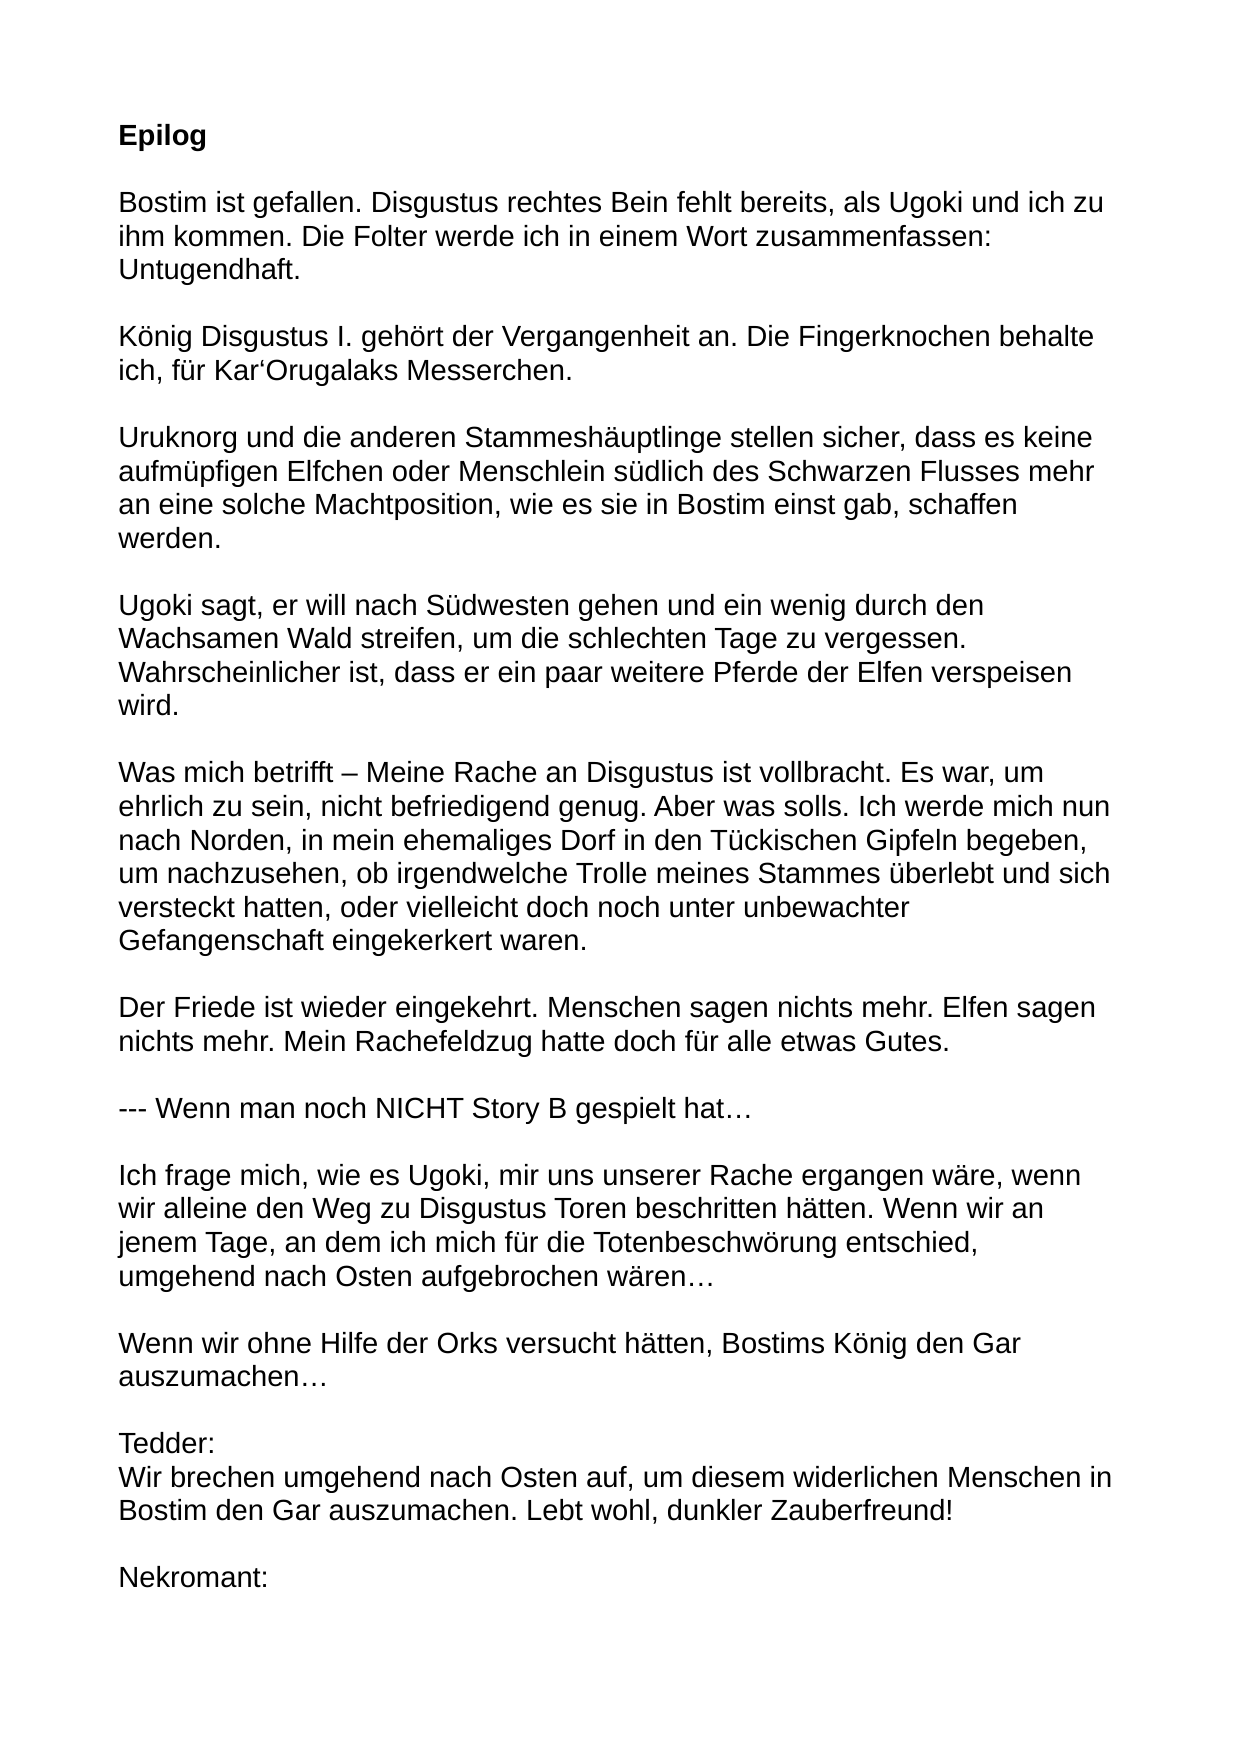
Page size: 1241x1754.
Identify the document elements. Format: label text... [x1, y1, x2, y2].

text Epilog [118, 118, 1122, 152]
text König Disgustus I. gehört der Vergangenheit an. Die Fingerknochen behalte ich, für Kar‘Orugalaks Messerchen. [118, 319, 1122, 386]
text Der Friede ist wieder eingekehrt. Menschen sagen nichts mehr. Elfen sagen nichts mehr. Mein Rachefeldzug hatte doch für alle etwas Gutes. [118, 990, 1122, 1057]
text Wenn wir ohne Hilfe der Orks versucht hätten, Bostims König den Gar auszumachen… [118, 1326, 1122, 1393]
text Bostim ist gefallen. Disgustus rechtes Bein fehlt bereits, als Ugoki und ich zu ihm kommen. Die Folter werde ich in einem Wort zusammenfassen: Untugendhaft. [118, 185, 1122, 286]
text --- Wenn man noch NICHT Story B gespielt hat… [118, 1091, 1122, 1124]
text Ich frage mich, wie es Ugoki, mir uns unserer Rache ergangen wäre, wenn wir alleine den Weg zu Disgustus Toren beschritten hätten. Wenn wir an jenem Tage, an dem ich mich für die Totenbeschwörung entschied, umgehend nach Osten aufgebrochen wären… [118, 1158, 1122, 1292]
text Uruknorg und die anderen Stammeshäuptlinge stellen sicher, dass es keine aufmüpfigen Elfchen oder Menschlein südlich des Schwarzen Flusses mehr an eine solche Machtposition, wie es sie in Bostim einst gab, schaffen werden. [118, 420, 1122, 554]
text Wir brechen umgehend nach Osten auf, um diesem widerlichen Menschen in Bostim den Gar auszumachen. Lebt wohl, dunkler Zauberfreund! [118, 1460, 1122, 1527]
text Tedder: [118, 1426, 1122, 1460]
text Was mich betrifft – Meine Rache an Disgustus ist vollbracht. Es war, um ehrlich zu sein, nicht befriedigend genug. Aber was solls. Ich werde mich nun nach Norden, in mein ehemaliges Dorf in den Tückischen Gipfeln begeben, um nachzusehen, ob irgendwelche Trolle meines Stammes überlebt und sich versteckt hatten, oder vielleicht doch noch unter unbewachter Gefangenschaft eingekerkert waren. [118, 755, 1122, 957]
text Ugoki sagt, er will nach Südwesten gehen und ein wenig durch den Wachsamen Wald streifen, um die schlechten Tage zu vergessen. Wahrscheinlicher ist, dass er ein paar weitere Pferde der Elfen verspeisen wird. [118, 588, 1122, 722]
text Nekromant: [118, 1560, 1122, 1594]
